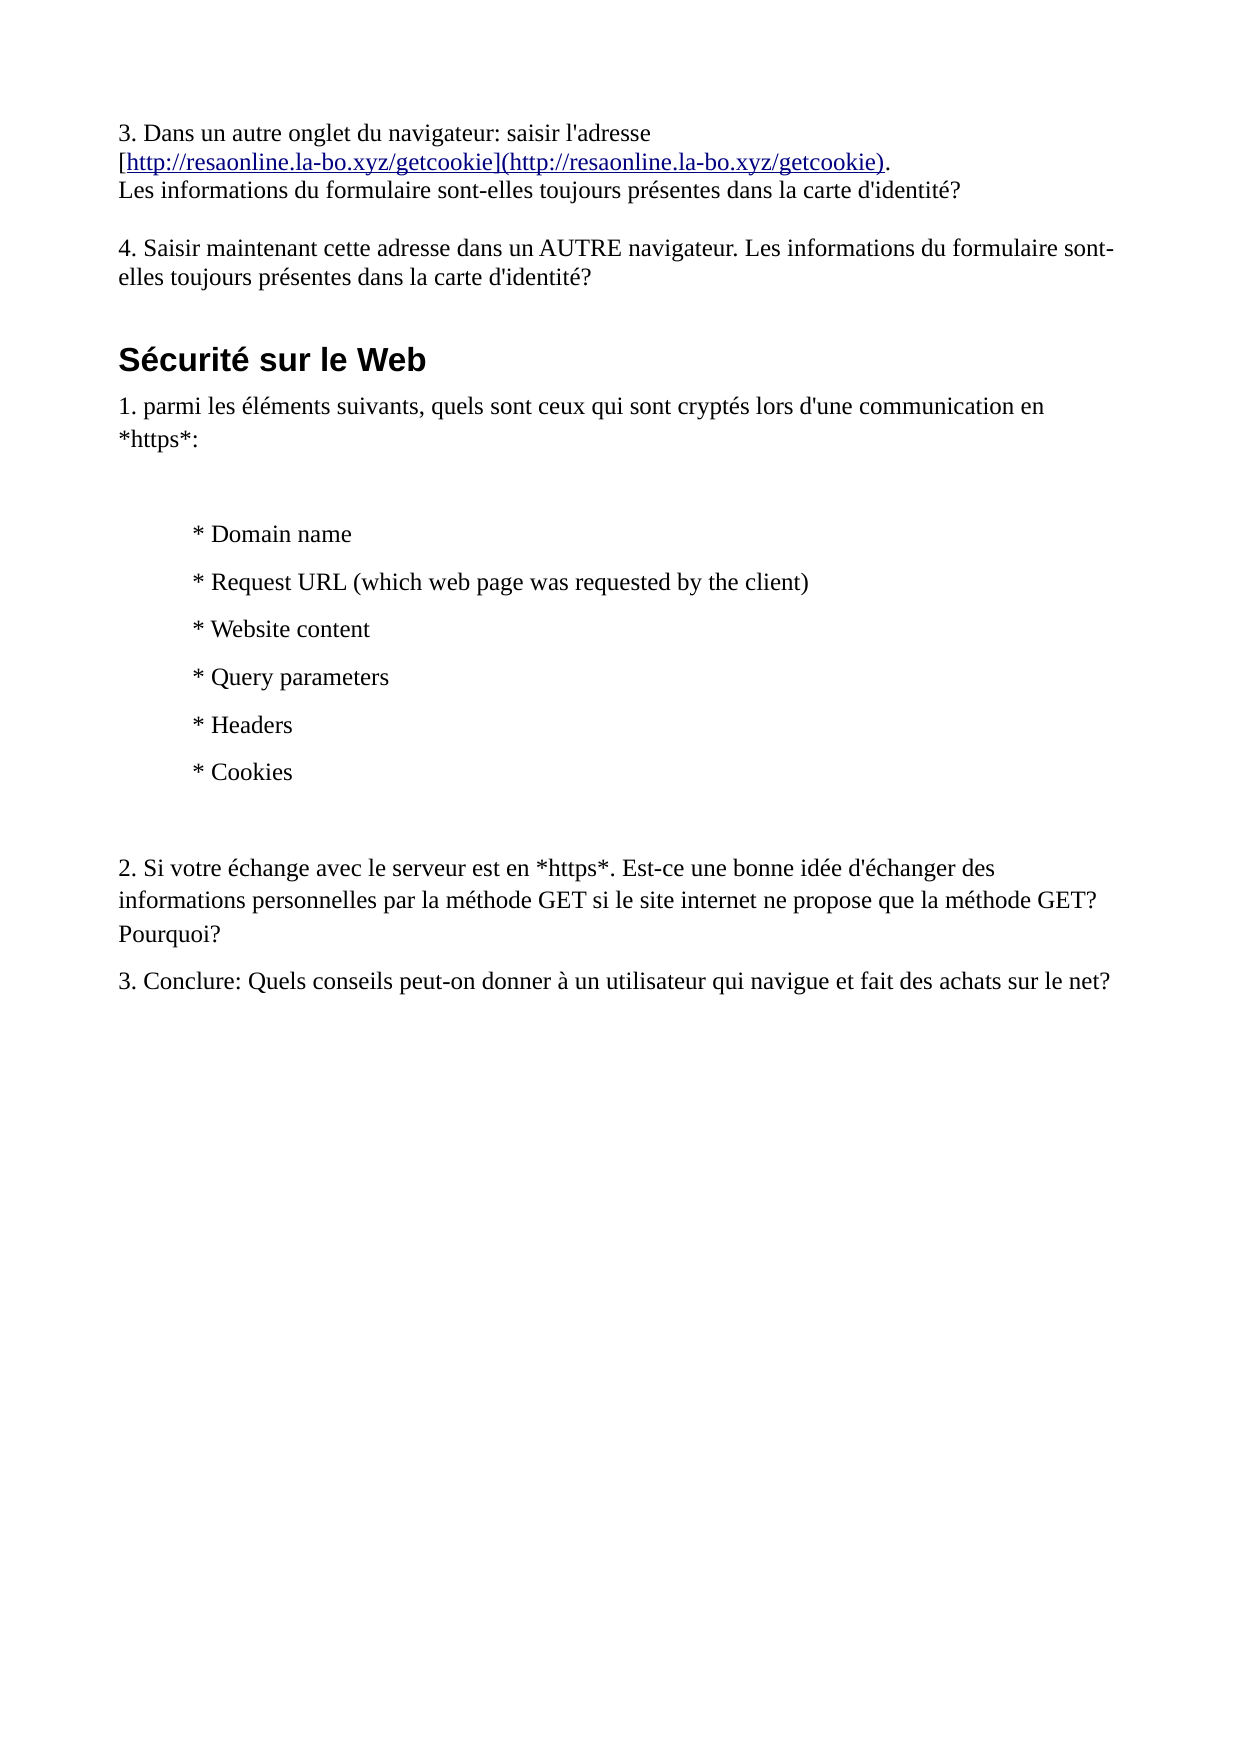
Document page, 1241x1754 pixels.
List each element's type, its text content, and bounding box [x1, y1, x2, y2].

text * Request URL (which web page was requested by the client) [118, 567, 1122, 596]
text 2. Si votre échange avec le serveur est en *https*. Est-ce une bonne idée d'échanger des informations personnelles par la méthode GET si le site internet ne propose que la méthode GET? Pourquoi? [118, 853, 1122, 947]
text 1. parmi les éléments suivants, quels sont ceux qui sont cryptés lors d'une communication en *https*: [118, 391, 1122, 453]
text 3. Dans un autre onglet du navigateur: saisir l'adresse [http://resaonline.la-bo.xyz/getcookie](http://resaonline.la-bo.xyz/getcookie). [118, 118, 1122, 176]
text * Query parameters [118, 662, 1122, 691]
text * Domain name [118, 519, 1122, 548]
text * Website content [118, 614, 1122, 643]
text * Headers [118, 710, 1122, 738]
text * Cookies [118, 757, 1122, 786]
text 4. Saisir maintenant cette adresse dans un AUTRE navigateur. Les informations du formulaire sont-elles toujours présentes dans la carte d'identité? [118, 233, 1122, 291]
subtitle Sécurité sur le Web [118, 340, 1122, 379]
text Les informations du formulaire sont-elles toujours présentes dans la carte d'identité? [118, 176, 1122, 204]
text 3. Conclure: Quels conseils peut-on donner à un utilisateur qui navigue et fait des achats sur le net? [118, 966, 1122, 995]
